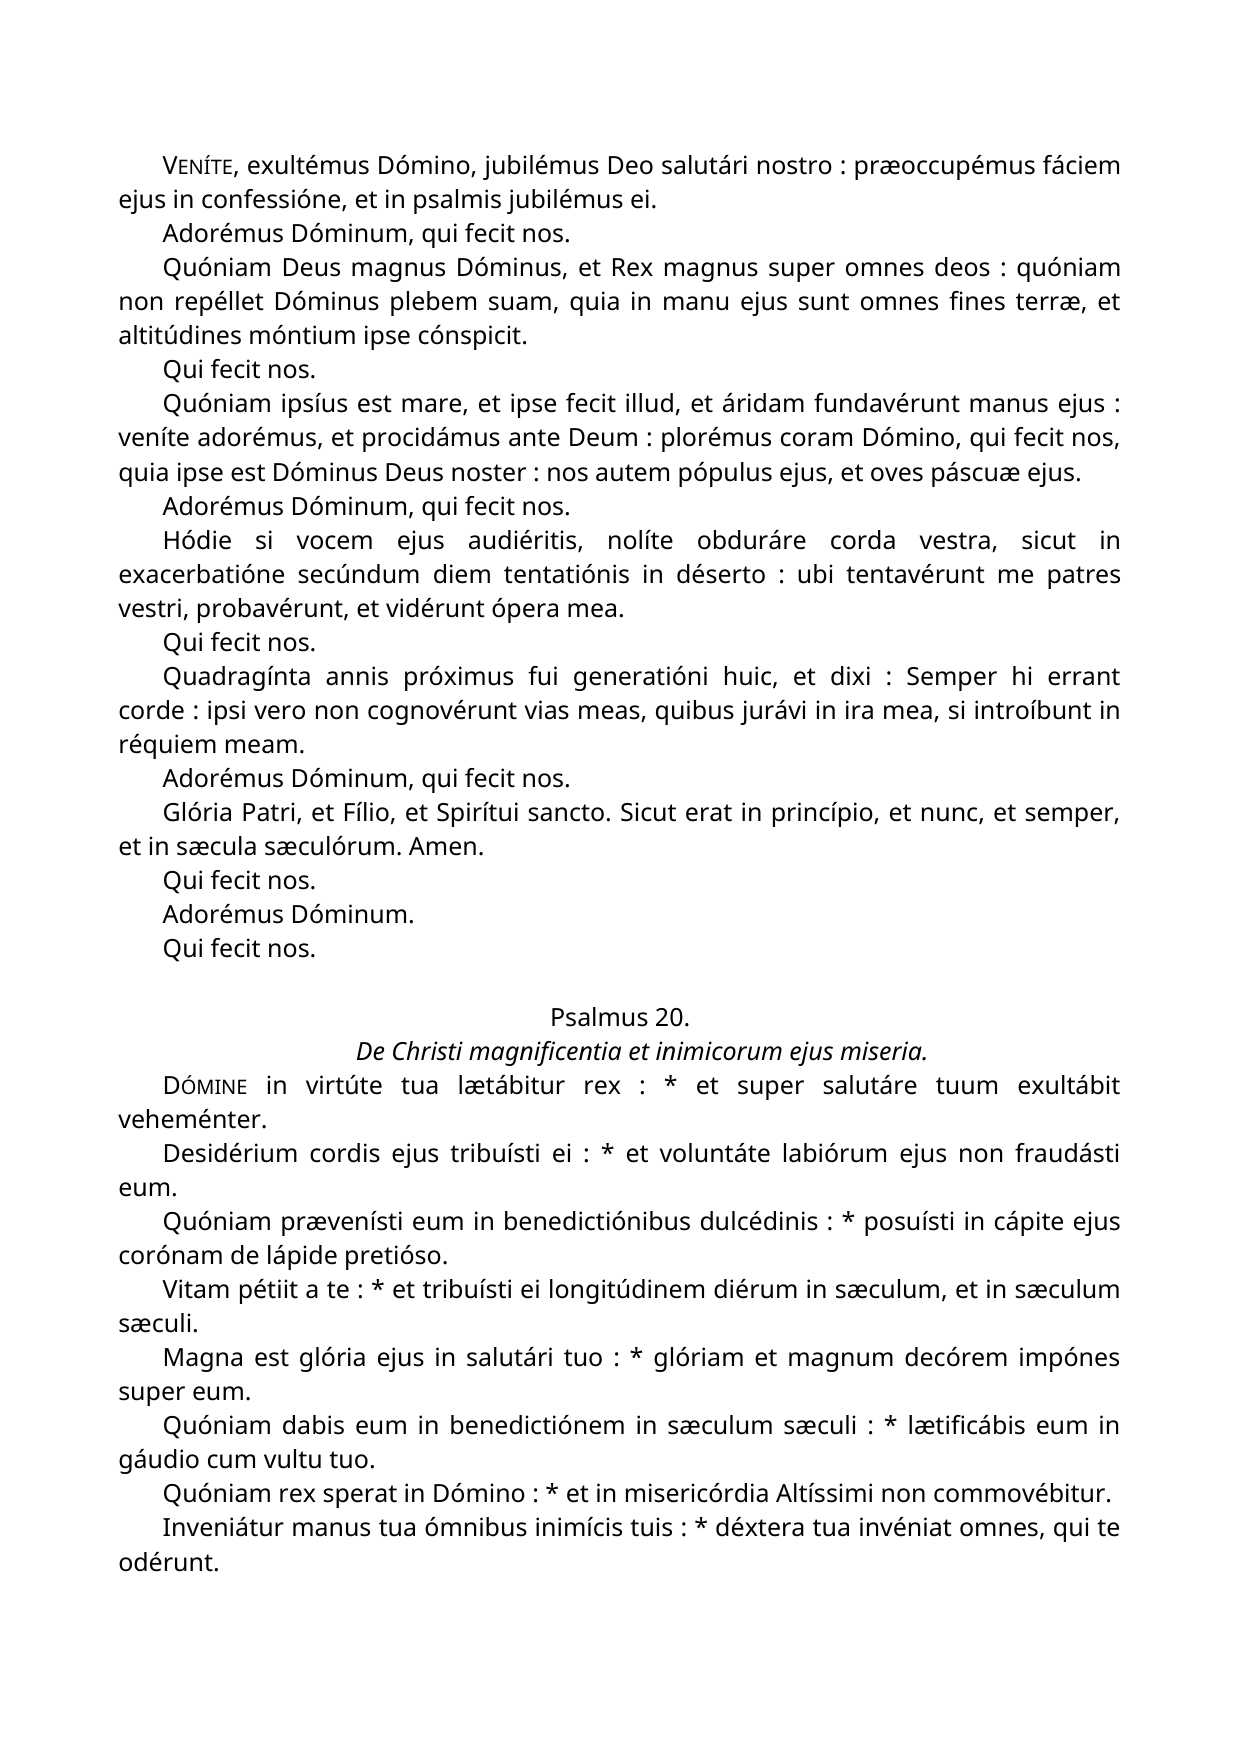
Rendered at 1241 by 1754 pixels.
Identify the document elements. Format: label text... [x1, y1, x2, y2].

text Quóniam prævenísti eum in benedictiónibus dulcédinis : * posuísti in cápite ejus corónam de lápide pretióso. [118, 1203, 1122, 1272]
text Psalmus 20. [118, 999, 1122, 1033]
text Adorémus Dóminum, qui fecit nos. [118, 488, 1122, 522]
text Magna est glória ejus in salutári tuo : * glóriam et magnum decórem impónes super eum. [118, 1340, 1122, 1408]
text Hódie si vocem ejus audiéritis, nolíte obduráre corda vestra, sicut in exacerbatióne secúndum diem tentatiónis in déserto : ubi tentavérunt me patres vestri, probavérunt, et vidérunt ópera mea. [118, 522, 1122, 624]
text Adorémus Dóminum. [118, 897, 1122, 931]
text Qui fecit nos. [118, 352, 1122, 386]
text Quóniam ipsíus est mare, et ipse fecit illud, et áridam fundavérunt manus ejus : veníte adorémus, et procidámus ante Deum : plorémus coram Dómino, qui fecit nos, quia ipse est Dóminus Deus noster : nos autem pópulus ejus, et oves páscuæ ejus. [118, 386, 1122, 488]
text De Christi magnificentia et inimicorum ejus miseria. [118, 1033, 1122, 1067]
text Desidérium cordis ejus tribuísti ei : * et voluntáte labiórum ejus non fraudásti eum. [118, 1135, 1122, 1203]
text Quóniam Deus magnus Dóminus, et Rex magnus super omnes deos : quóniam non repéllet Dóminus plebem suam, quia in manu ejus sunt omnes fines terræ, et altitúdines móntium ipse cónspicit. [118, 250, 1122, 352]
text Quóniam rex sperat in Dómino : * et in misericórdia Altíssimi non commovébitur. [118, 1476, 1122, 1510]
text Quadragínta annis próximus fui generatióni huic, et dixi : Semper hi errant corde : ipsi vero non cognovérunt vias meas, quibus jurávi in ira mea, si introíbunt in réquiem meam. [118, 658, 1122, 761]
text Qui fecit nos. [118, 863, 1122, 897]
text Inveniátur manus tua ómnibus inimícis tuis : * déxtera tua invéniat omnes, qui te odérunt. [118, 1510, 1122, 1578]
text Adorémus Dóminum, qui fecit nos. [118, 216, 1122, 250]
text Adorémus Dóminum, qui fecit nos. [118, 761, 1122, 795]
text Veníte, exultémus Dómino, jubilémus Deo salutári nostro : præoccupémus fáciem ejus in confessióne, et in psalmis jubilémus ei. [118, 148, 1122, 216]
text Quóniam dabis eum in benedictiónem in sæculum sæculi : * lætificábis eum in gáudio cum vultu tuo. [118, 1408, 1122, 1476]
text Qui fecit nos. [118, 931, 1122, 965]
text Vitam pétiit a te : * et tribuísti ei longitúdinem diérum in sæculum, et in sæculum sæculi. [118, 1272, 1122, 1340]
text Qui fecit nos. [118, 624, 1122, 658]
text Dómine in virtúte tua lætábitur rex : * et super salutáre tuum exultábit veheménter. [118, 1067, 1122, 1135]
text Glória Patri, et Fílio, et Spirítui sancto. Sicut erat in princípio, et nunc, et semper, et in sæcula sæculórum. Amen. [118, 795, 1122, 863]
